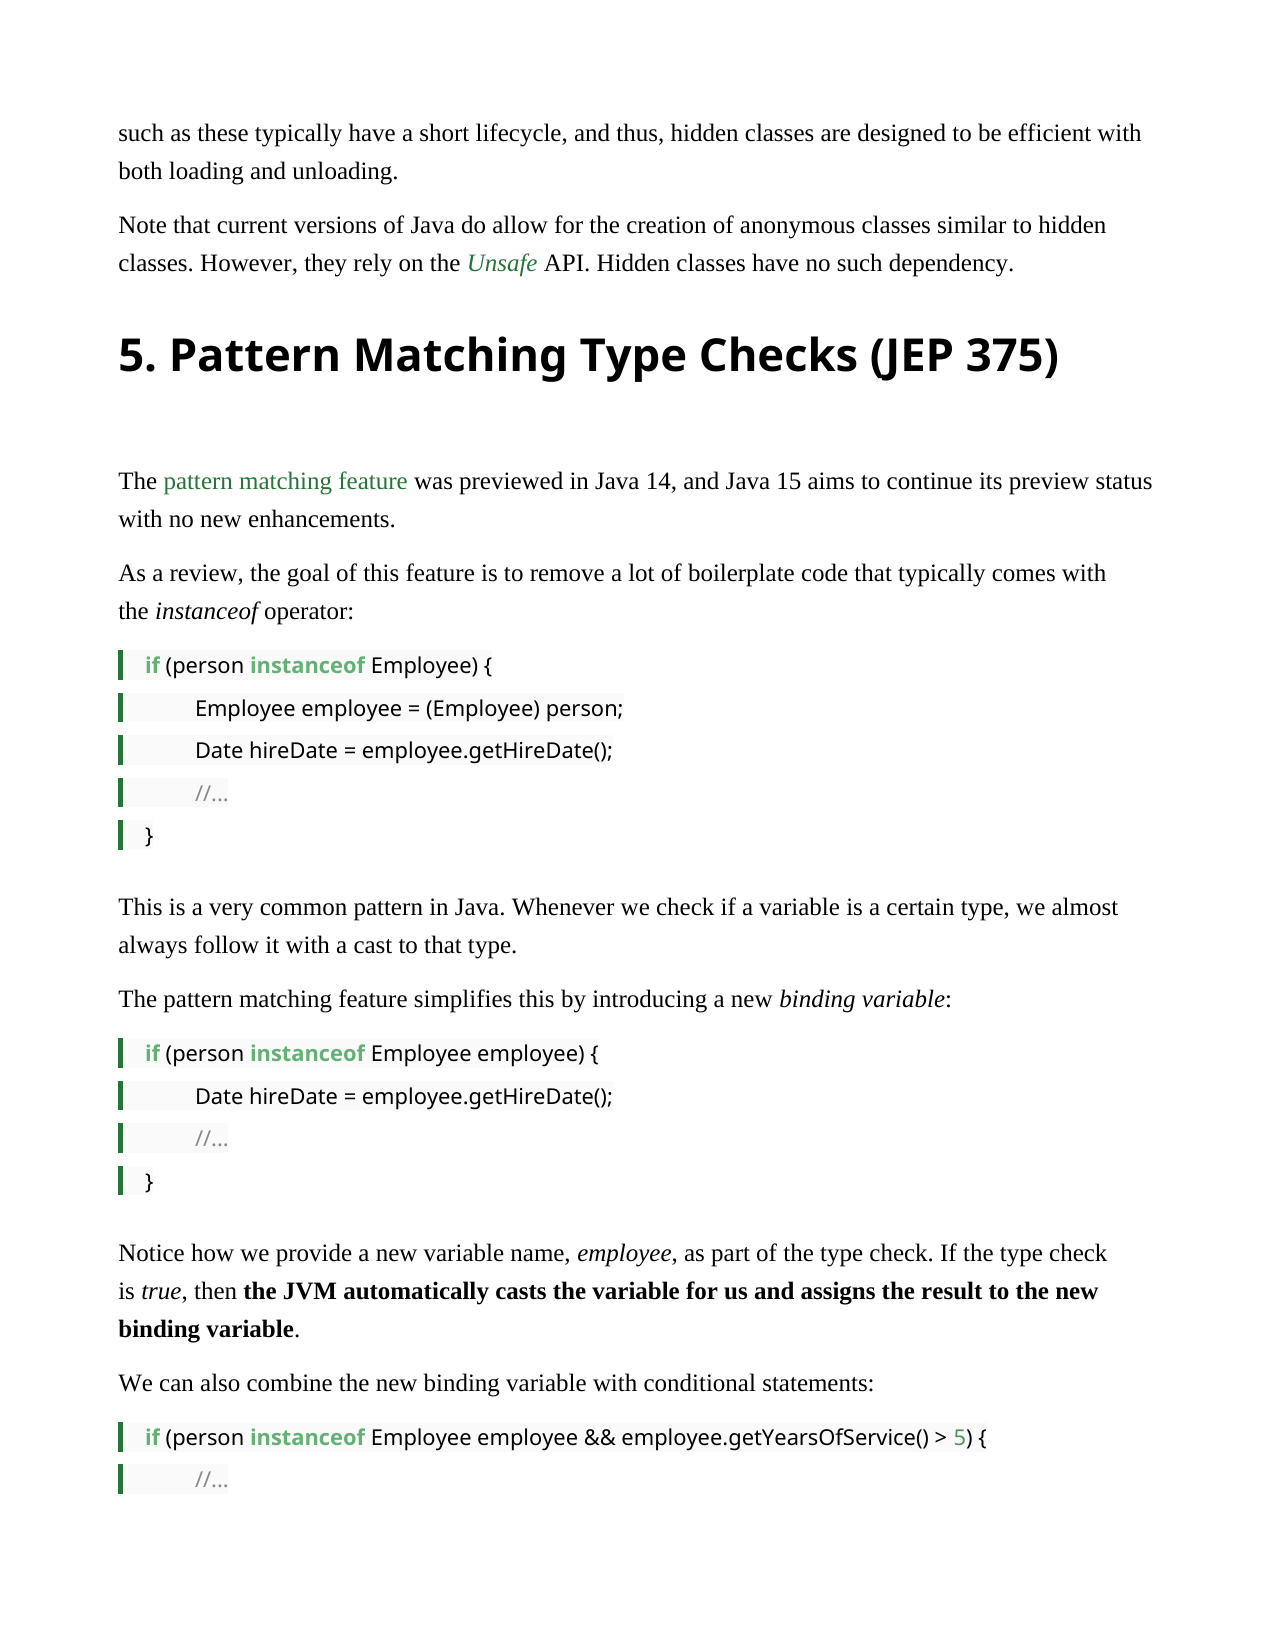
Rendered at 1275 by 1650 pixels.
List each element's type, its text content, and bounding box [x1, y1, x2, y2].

text Date hireDate = employee.getHireDate(); [123, 735, 1157, 765]
text This is a very common pattern in Java. Whenever we check if a variable is a certain type, we almost always follow it with a cast to that type. [118, 892, 1157, 959]
text The pattern matching feature was previewed in Java 14, and Java 15 aims to continue its preview status with no new enhancements. [118, 466, 1157, 533]
text if (person instanceof Employee) { [123, 650, 1157, 680]
text if (person instanceof Employee employee) { [123, 1038, 1157, 1068]
text As a review, the goal of this feature is to remove a lot of boilerplate code that typically comes with the instanceof operator: [118, 558, 1157, 625]
text //... [123, 1464, 1157, 1494]
text Date hireDate = employee.getHireDate(); [123, 1081, 1157, 1110]
text Employee employee = (Employee) person; [123, 693, 1157, 722]
text such as these typically have a short lifecycle, and thus, hidden classes are designed to be efficient with both loading and unloading. [118, 118, 1157, 185]
subtitle 5. Pattern Matching Type Checks (JEP 375) [118, 323, 1157, 385]
text The pattern matching feature simplifies this by introducing a new binding variable: [118, 984, 1157, 1013]
text Note that current versions of Java do allow for the creation of anonymous classes similar to hidden classes. However, they rely on the Unsafe API. Hidden classes have no such dependency. [118, 210, 1157, 277]
text } [123, 1166, 1157, 1195]
text We can also combine the new binding variable with conditional statements: [118, 1368, 1157, 1397]
text //... [123, 778, 1157, 807]
text //... [123, 1123, 1157, 1153]
text } [123, 820, 1157, 850]
text if (person instanceof Employee employee && employee.getYearsOfService() > 5) { [123, 1422, 1157, 1452]
text Notice how we provide a new variable name, employee, as part of the type check. If the type check is true, then the JVM automatically casts the variable for us and assigns the result to the new binding variable. [118, 1238, 1157, 1343]
